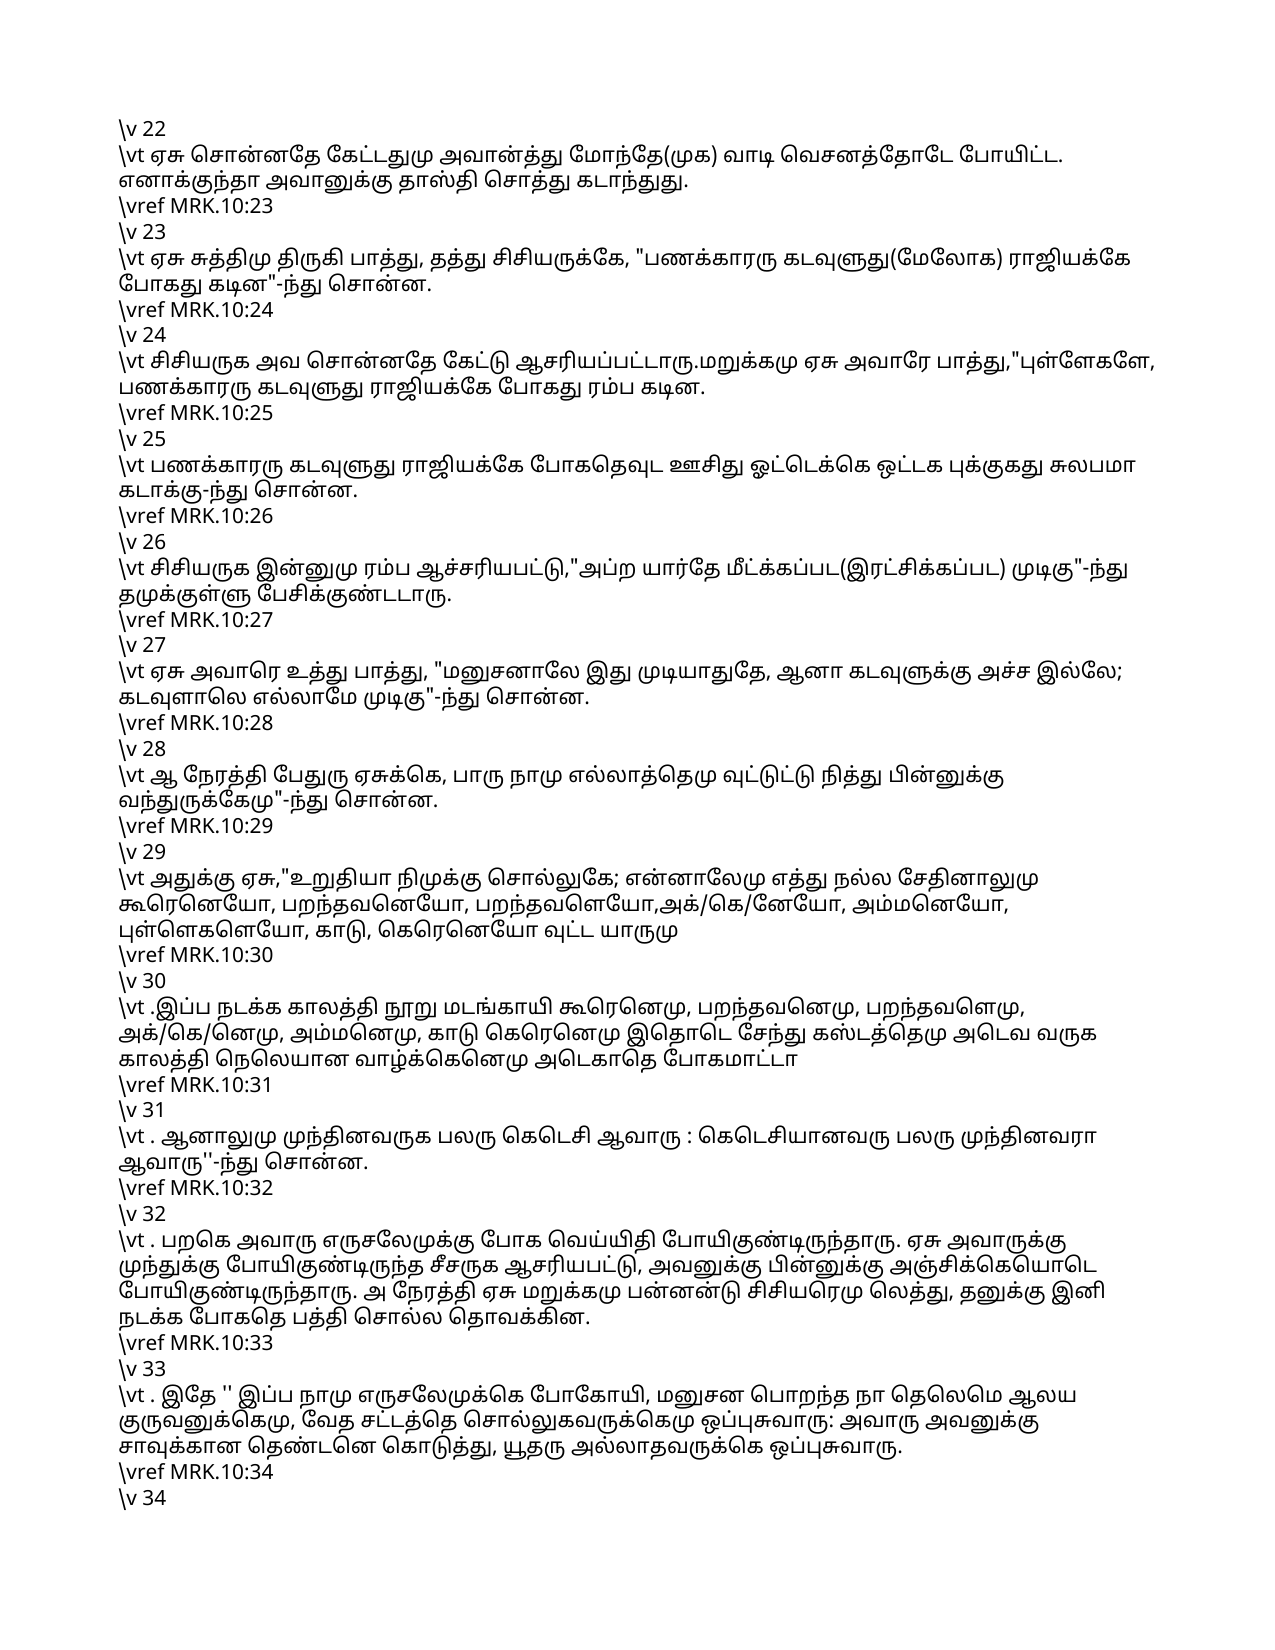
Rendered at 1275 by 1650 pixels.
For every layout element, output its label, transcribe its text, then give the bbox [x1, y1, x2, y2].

text \v 26 [118, 531, 1157, 557]
text \vref MRK.10:33 [118, 1332, 1157, 1358]
text \vt .இப்ப நடக்க காலத்தி நூறு மடங்காயி கூரெனெமு, பறந்தவனெமு, பறந்தவளெமு, அக்/கெ/னெமு, அம்மனெமு, காடு கெரெனெமு இதொடெ சேந்து கஸ்டத்தெமு அடெவ வருக காலத்தி நெலெயான வாழ்க்கெனெமு அடெகாதெ போகமாட்டா [118, 996, 1157, 1074]
text \vref MRK.10:25 [118, 402, 1157, 428]
text \v 34 [118, 1487, 1157, 1513]
text \vref MRK.10:30 [118, 945, 1157, 971]
text \v 29 [118, 841, 1157, 867]
text \vref MRK.10:32 [118, 1177, 1157, 1203]
text \vref MRK.10:29 [118, 816, 1157, 841]
text \vref MRK.10:28 [118, 712, 1157, 738]
text \vt . ஆனாலுமு முந்தினவருக பலரு கெடெசி ஆவாரு : கெடெசியானவரு பலரு முந்தினவரா ஆவாரு''-ந்து சொன்ன. [118, 1126, 1157, 1177]
text \vt . பறகெ அவாரு எருசலேமுக்கு போக வெய்யிதி போயிகுண்டிருந்தாரு. ஏசு அவாருக்கு முந்துக்கு போயிகுண்டிருந்த சீசருக ஆசரியபட்டு, அவனுக்கு பின்னுக்கு அஞ்சிக்கெயொடெ போயிகுண்டிருந்தாரு. அ நேரத்தி ஏசு மறுக்கமு பன்னன்டு சிசியரெமு லெத்து, தனுக்கு இனி நடக்க போகதெ பத்தி சொல்ல தொவக்கின. [118, 1229, 1157, 1332]
text \v 27 [118, 635, 1157, 661]
text \v 25 [118, 428, 1157, 454]
text \v 23 [118, 221, 1157, 247]
text \v 28 [118, 738, 1157, 764]
text \vt ஏசு சுத்திமு திருகி பாத்து, தத்து சிசியருக்கே, "பணக்காரரு கடவுளுது(மேலோக) ராஜியக்கே போகது கடின"-ந்து சொன்ன. [118, 247, 1157, 299]
text \v 30 [118, 971, 1157, 996]
text \v 33 [118, 1358, 1157, 1384]
text \vt . இதே '' இப்ப நாமு எருசலேமுக்கெ போகோயி, மனுசன பொறந்‍த நா தெலெமெ ஆலய குருவனுக்கெமு, வேத சட்டத்தெ சொல்லுகவருக்கெமு ஒப்புசுவாரு: அவாரு அவனுக்கு சாவுக்கான தெண்டனெ கொடுத்து, யூதரு அல்லாதவருக்கெ ஒப்புசுவாரு. [118, 1384, 1157, 1461]
text \vref MRK.10:23 [118, 196, 1157, 221]
text \vref MRK.10:27 [118, 609, 1157, 635]
text \vt சிசியருக அவ சொன்னதே கேட்டு ஆசரியப்பட்டாரு.மறுக்கமு ஏசு அவாரே பாத்து,"புள்ளேகளே, பணக்காரரு கடவுளுது ராஜியக்கே போகது ரம்ப கடின. [118, 351, 1157, 402]
text \vt ஏசு சொன்னதே கேட்டதுமு அவான்த்து மோந்தே(முக) வாடி வெசனத்தோடே போயிட்ட. எனாக்குந்தா அவானுக்கு தாஸ்தி சொத்து கடாந்துது. [118, 144, 1157, 196]
text \v 22 [118, 118, 1157, 144]
text \vt சிசியருக இன்னுமு ரம்ப ஆச்சரியபட்டு,"அப்ற யார்தே மீட்க்கப்பட(இரட்சிக்கப்பட) முடிகு"-ந்து தமுக்குள்ளு பேசிக்குண்டடாரு. [118, 557, 1157, 609]
text \vt அதுக்கு ஏசு,"உறுதியா நிமுக்கு சொல்லுகே; என்னாலேமு எத்து நல்ல சேதினாலுமு கூரெனெயோ, பறந்தவனெயோ, பறந்தவளெயோ,அக்/கெ/னேயோ, அம்மனெயோ, புள்ளெகளெயோ, காடு, கெரெனெயோ வுட்ட யாருமு [118, 867, 1157, 945]
text \vref MRK.10:24 [118, 299, 1157, 325]
text \vref MRK.10:26 [118, 506, 1157, 531]
text \vref MRK.10:34 [118, 1461, 1157, 1487]
text \vt ஆ நேரத்தி பேதுரு ஏசுக்கெ, பாரு நாமு எல்லாத்தெமு வுட்டுட்டு நித்து பின்னுக்கு வந்துருக்கேமு"-ந்து சொன்ன. [118, 764, 1157, 816]
text \v 24 [118, 325, 1157, 351]
text \vref MRK.10:31 [118, 1074, 1157, 1100]
text \vt பணக்காரரு கடவுளுது ராஜியக்கே போகதெவுட ஊசிது ஓட்டெக்கெ ஒட்டக புக்குகது சுலபமா கடாக்கு-ந்து சொன்ன. [118, 454, 1157, 506]
text \v 32 [118, 1203, 1157, 1229]
text \v 31 [118, 1100, 1157, 1126]
text \vt ஏசு அவாரெ உத்து பாத்து, "மனுசனாலே இது முடியாதுதே, ஆனா கடவுளுக்கு அச்ச இல்லே; கடவுளாலெ எல்லாமே முடிகு"-ந்து சொன்ன. [118, 661, 1157, 712]
